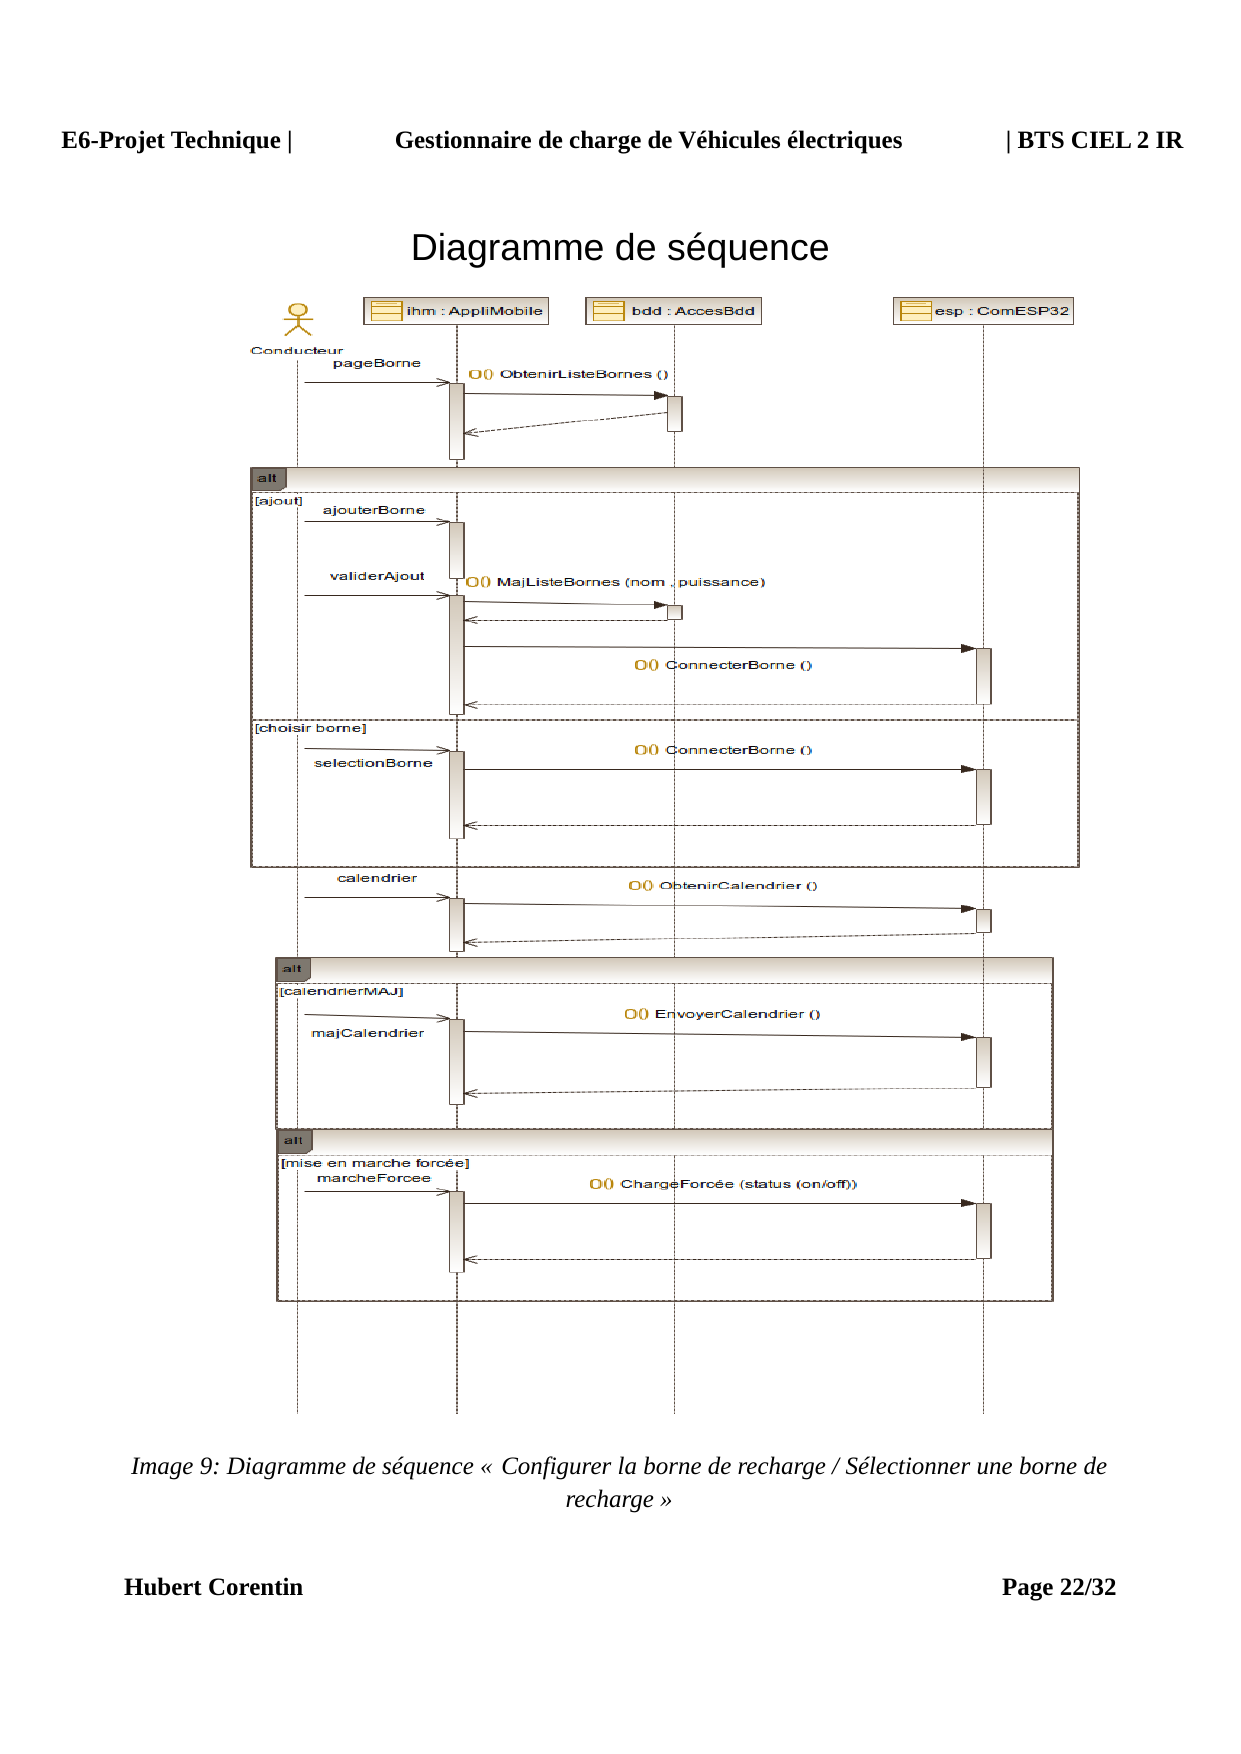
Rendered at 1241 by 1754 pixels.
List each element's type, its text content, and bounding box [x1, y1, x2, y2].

subtitle Diagramme de séquence [118, 225, 1122, 268]
picture [155, 287, 1095, 1423]
text Image 9: Diagramme de séquence « Configurer la borne de recharge / Sélectionner une borne de recharge » [118, 1451, 1122, 1513]
